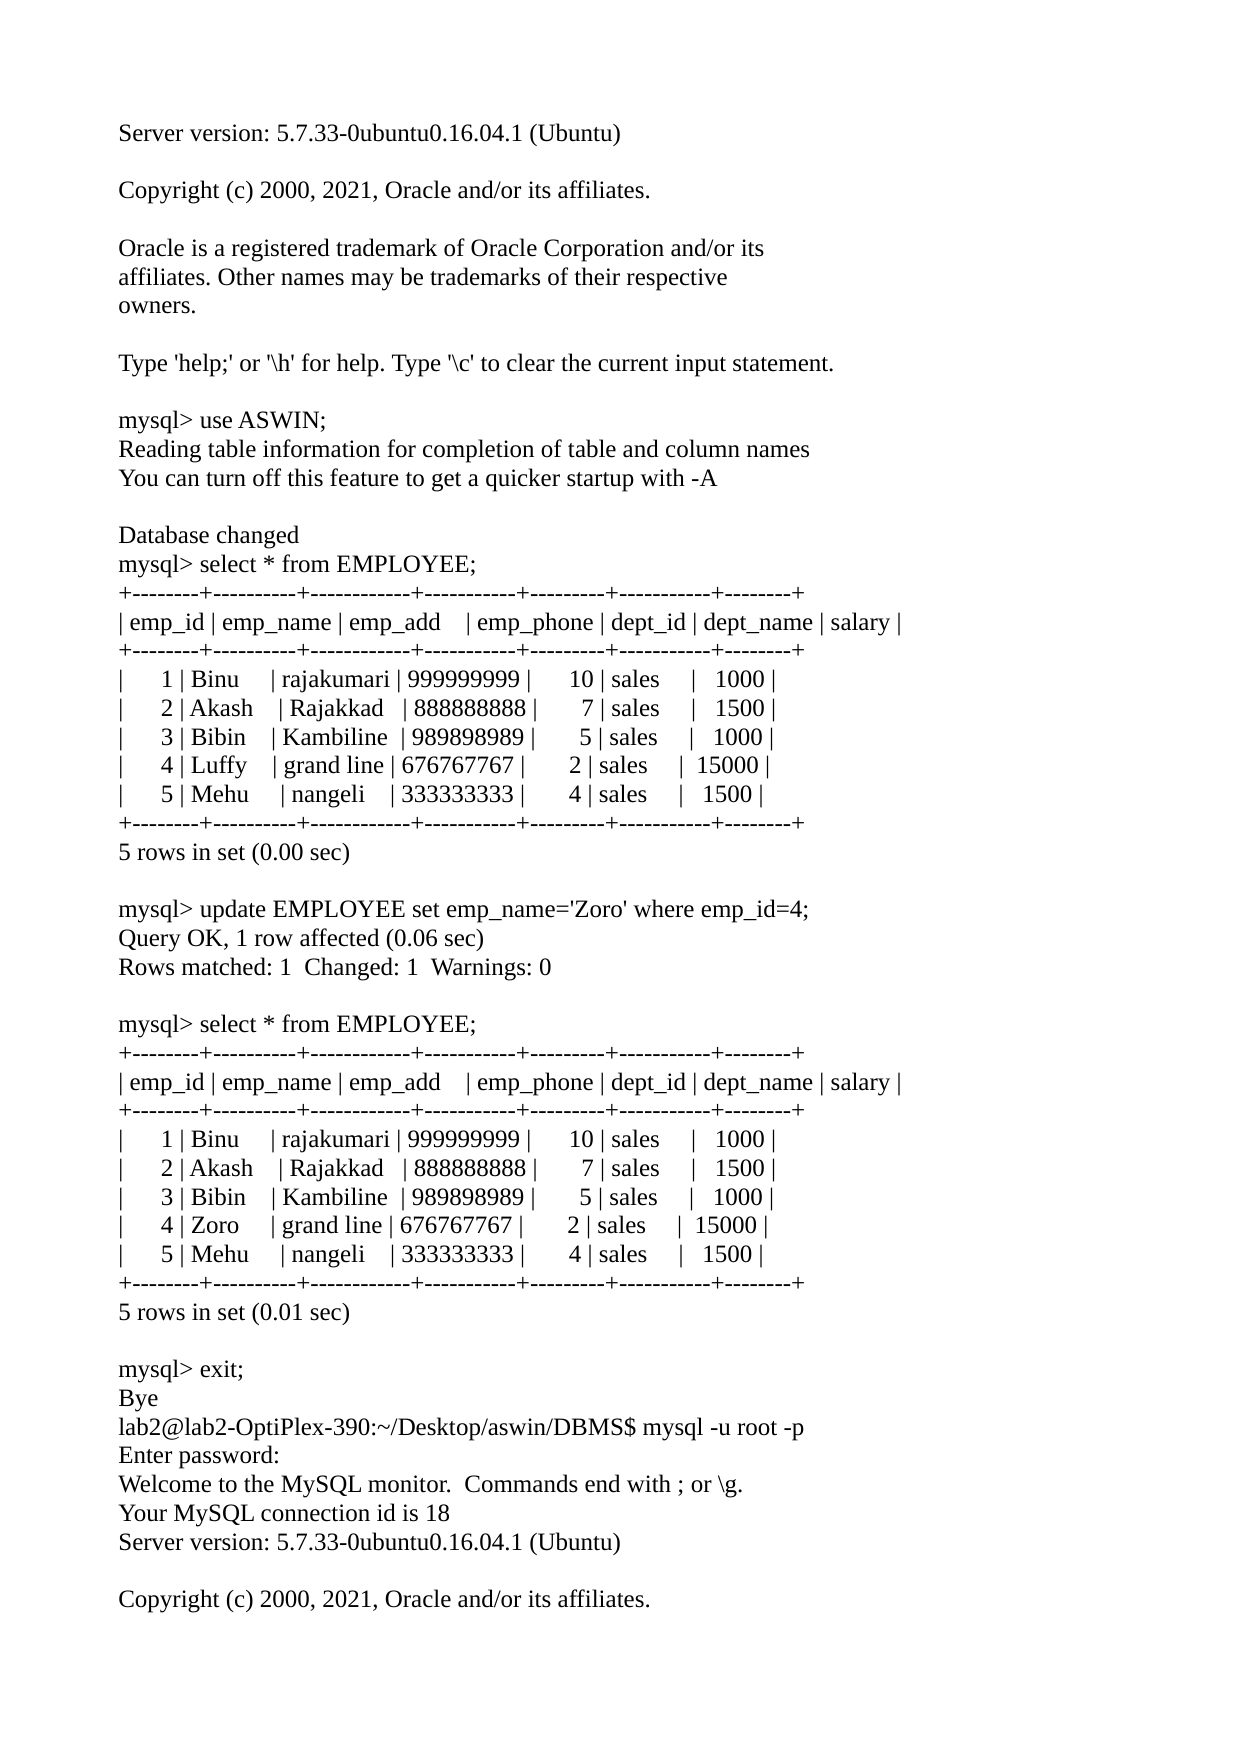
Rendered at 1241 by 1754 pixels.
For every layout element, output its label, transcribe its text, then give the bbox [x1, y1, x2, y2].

text mysql> select * from EMPLOYEE; [118, 1009, 1122, 1038]
text | 1 | Binu | rajakumari | 999999999 | 10 | sales | 1000 | [118, 664, 1122, 693]
text | 4 | Luffy | grand line | 676767767 | 2 | sales | 15000 | [118, 751, 1122, 779]
text | 4 | Zoro | grand line | 676767767 | 2 | sales | 15000 | [118, 1211, 1122, 1239]
text You can turn off this feature to get a quicker startup with -A [118, 463, 1122, 492]
text Your MySQL connection id is 18 [118, 1498, 1122, 1527]
text Oracle is a registered trademark of Oracle Corporation and/or its [118, 233, 1122, 262]
text | 1 | Binu | rajakumari | 999999999 | 10 | sales | 1000 | [118, 1124, 1122, 1153]
text +--------+----------+------------+-----------+---------+-----------+--------+ [118, 1096, 1122, 1124]
text Rows matched: 1 Changed: 1 Warnings: 0 [118, 952, 1122, 981]
text mysql> update EMPLOYEE set emp_name='Zoro' where emp_id=4; [118, 894, 1122, 923]
text Server version: 5.7.33-0ubuntu0.16.04.1 (Ubuntu) [118, 118, 1122, 147]
text 5 rows in set (0.01 sec) [118, 1297, 1122, 1326]
text | 2 | Akash | Rajakkad | 888888888 | 7 | sales | 1500 | [118, 1153, 1122, 1182]
text 5 rows in set (0.00 sec) [118, 837, 1122, 866]
text Copyright (c) 2000, 2021, Oracle and/or its affiliates. [118, 1584, 1122, 1613]
text | 5 | Mehu | nangeli | 333333333 | 4 | sales | 1500 | [118, 1239, 1122, 1268]
text mysql> select * from EMPLOYEE; [118, 549, 1122, 578]
text Enter password: [118, 1441, 1122, 1469]
text | 2 | Akash | Rajakkad | 888888888 | 7 | sales | 1500 | [118, 693, 1122, 722]
text +--------+----------+------------+-----------+---------+-----------+--------+ [118, 578, 1122, 607]
text +--------+----------+------------+-----------+---------+-----------+--------+ [118, 1268, 1122, 1297]
text +--------+----------+------------+-----------+---------+-----------+--------+ [118, 808, 1122, 837]
text Welcome to the MySQL monitor. Commands end with ; or \g. [118, 1469, 1122, 1498]
text lab2@lab2-OptiPlex-390:~/Desktop/aswin/DBMS$ mysql -u root -p [118, 1412, 1122, 1441]
text | 3 | Bibin | Kambiline | 989898989 | 5 | sales | 1000 | [118, 1182, 1122, 1211]
text Database changed [118, 521, 1122, 549]
text affiliates. Other names may be trademarks of their respective [118, 262, 1122, 291]
text Bye [118, 1383, 1122, 1412]
text Copyright (c) 2000, 2021, Oracle and/or its affiliates. [118, 176, 1122, 204]
text mysql> use ASWIN; [118, 406, 1122, 434]
text +--------+----------+------------+-----------+---------+-----------+--------+ [118, 1038, 1122, 1067]
text | emp_id | emp_name | emp_add | emp_phone | dept_id | dept_name | salary | [118, 607, 1122, 636]
text Server version: 5.7.33-0ubuntu0.16.04.1 (Ubuntu) [118, 1527, 1122, 1556]
text Reading table information for completion of table and column names [118, 434, 1122, 463]
text mysql> exit; [118, 1354, 1122, 1383]
text owners. [118, 291, 1122, 319]
text | 3 | Bibin | Kambiline | 989898989 | 5 | sales | 1000 | [118, 722, 1122, 751]
text +--------+----------+------------+-----------+---------+-----------+--------+ [118, 636, 1122, 664]
text | emp_id | emp_name | emp_add | emp_phone | dept_id | dept_name | salary | [118, 1067, 1122, 1096]
text Query OK, 1 row affected (0.06 sec) [118, 923, 1122, 952]
text Type 'help;' or '\h' for help. Type '\c' to clear the current input statement. [118, 348, 1122, 377]
text | 5 | Mehu | nangeli | 333333333 | 4 | sales | 1500 | [118, 779, 1122, 808]
